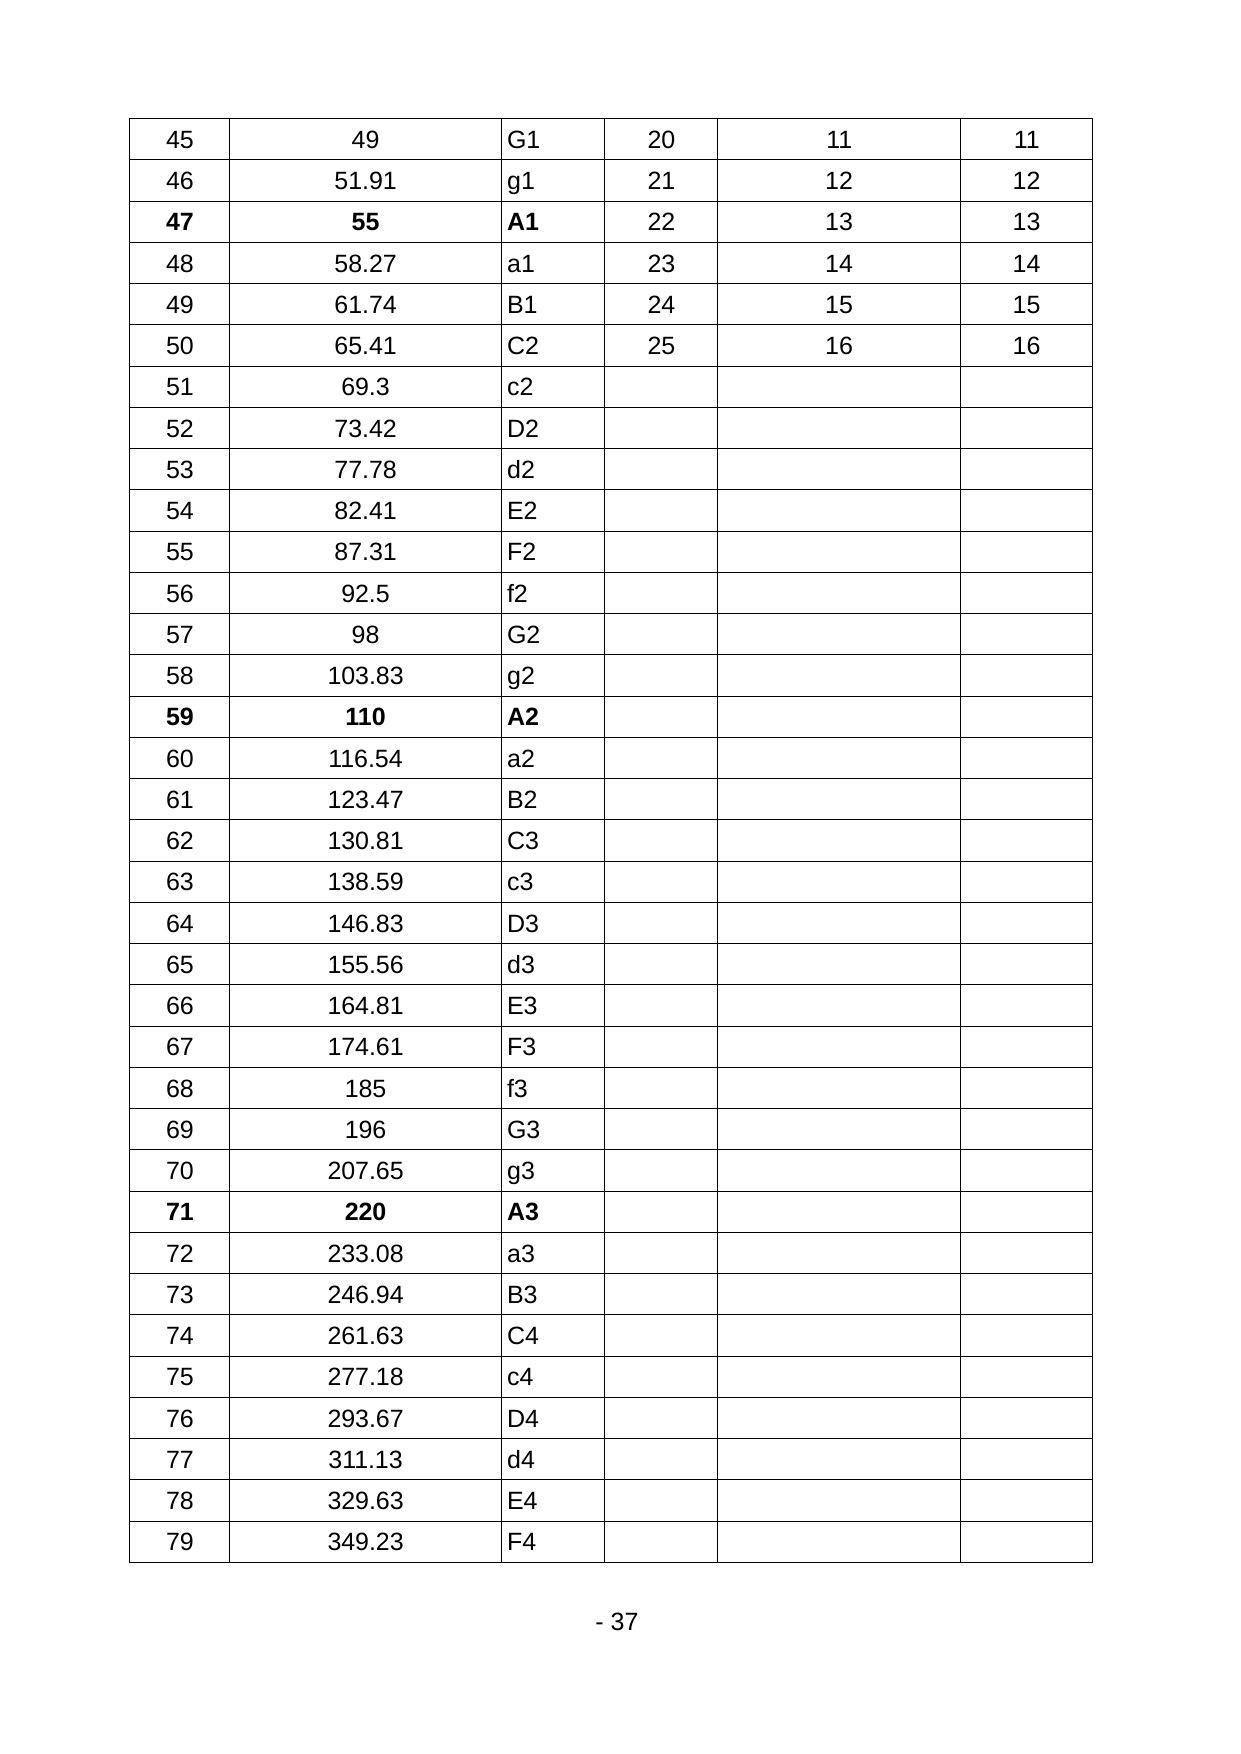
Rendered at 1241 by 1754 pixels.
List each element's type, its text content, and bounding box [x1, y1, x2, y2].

table_cell 69.3 [230, 367, 501, 407]
table_cell [718, 779, 960, 819]
table_cell 57 [130, 614, 229, 654]
table_cell 98 [230, 614, 501, 654]
table_cell G3 [502, 1109, 604, 1149]
table_cell f3 [502, 1068, 604, 1108]
table_cell [718, 408, 960, 448]
table_cell [605, 408, 717, 448]
table_cell 68 [130, 1068, 229, 1108]
table_cell [605, 490, 717, 531]
table_cell 123.47 [230, 779, 501, 819]
table_cell 22 [605, 202, 717, 242]
table_cell [605, 1233, 717, 1273]
table_cell [718, 573, 960, 613]
table_cell 174.61 [230, 1027, 501, 1067]
table_cell [961, 697, 1092, 737]
table_cell g3 [502, 1150, 604, 1191]
table_cell 116.54 [230, 738, 501, 778]
table_cell 13 [961, 202, 1092, 242]
table_cell [718, 532, 960, 572]
table_cell [961, 532, 1092, 572]
table_cell 60 [130, 738, 229, 778]
table_cell 196 [230, 1109, 501, 1149]
table_cell c3 [502, 862, 604, 902]
table_cell 49 [230, 119, 501, 159]
table_cell [718, 1398, 960, 1438]
table_cell [718, 903, 960, 943]
table_cell [718, 1068, 960, 1108]
table_cell g1 [502, 160, 604, 201]
table_cell 16 [961, 325, 1092, 366]
table_cell [718, 944, 960, 984]
table_cell 87.31 [230, 532, 501, 572]
table_cell 54 [130, 490, 229, 531]
table_cell 138.59 [230, 862, 501, 902]
table_cell [961, 1522, 1092, 1562]
table_cell 24 [605, 284, 717, 324]
table_cell 164.81 [230, 985, 501, 1026]
table_cell 13 [718, 202, 960, 242]
table_cell A2 [502, 697, 604, 737]
table_cell 55 [130, 532, 229, 572]
table_cell 62 [130, 820, 229, 861]
table_cell 12 [961, 160, 1092, 201]
table_cell 58 [130, 655, 229, 696]
table_cell [605, 1439, 717, 1479]
table_cell 65 [130, 944, 229, 984]
table_cell 11 [961, 119, 1092, 159]
table_cell [605, 1150, 717, 1191]
table_cell 78 [130, 1480, 229, 1521]
table_cell [961, 862, 1092, 902]
table_cell 329.63 [230, 1480, 501, 1521]
table_cell 56 [130, 573, 229, 613]
table_cell [605, 1315, 717, 1356]
table_cell [961, 1357, 1092, 1397]
table_cell 74 [130, 1315, 229, 1356]
table_cell B2 [502, 779, 604, 819]
table_cell c2 [502, 367, 604, 407]
table_cell [961, 367, 1092, 407]
table_cell f2 [502, 573, 604, 613]
table_cell 16 [718, 325, 960, 366]
table_cell [961, 738, 1092, 778]
table_cell 110 [230, 697, 501, 737]
table_cell [718, 820, 960, 861]
table_cell 73.42 [230, 408, 501, 448]
table_cell [605, 449, 717, 489]
table_cell [718, 1315, 960, 1356]
table_cell [718, 1357, 960, 1397]
table_cell [605, 1027, 717, 1067]
table_cell [605, 1357, 717, 1397]
table_cell [605, 655, 717, 696]
table_cell [605, 944, 717, 984]
table_cell 20 [605, 119, 717, 159]
table_cell A3 [502, 1192, 604, 1232]
table_cell [961, 573, 1092, 613]
table_cell 55 [230, 202, 501, 242]
table_cell [605, 779, 717, 819]
table_cell [961, 1315, 1092, 1356]
table_cell 11 [718, 119, 960, 159]
table_cell [605, 532, 717, 572]
table_cell [718, 367, 960, 407]
table_cell [605, 573, 717, 613]
table_cell [605, 1192, 717, 1232]
table_cell F3 [502, 1027, 604, 1067]
table_cell 76 [130, 1398, 229, 1438]
table_cell B3 [502, 1274, 604, 1314]
table_cell [718, 738, 960, 778]
table_cell C4 [502, 1315, 604, 1356]
table_cell [718, 1109, 960, 1149]
table_cell 79 [130, 1522, 229, 1562]
table_cell 277.18 [230, 1357, 501, 1397]
table_cell [718, 655, 960, 696]
table_cell [605, 862, 717, 902]
table_cell 15 [961, 284, 1092, 324]
table_cell 12 [718, 160, 960, 201]
table_cell [961, 985, 1092, 1026]
table_cell 64 [130, 903, 229, 943]
table_cell G1 [502, 119, 604, 159]
table_cell 53 [130, 449, 229, 489]
table_cell [961, 1027, 1092, 1067]
table_cell d4 [502, 1439, 604, 1479]
table_cell D4 [502, 1398, 604, 1438]
table_cell a1 [502, 243, 604, 283]
table_cell 75 [130, 1357, 229, 1397]
table_cell [718, 1027, 960, 1067]
table_cell [605, 1068, 717, 1108]
table_cell E4 [502, 1480, 604, 1521]
table_cell 61 [130, 779, 229, 819]
table_cell 103.83 [230, 655, 501, 696]
table_cell 59 [130, 697, 229, 737]
table_cell 185 [230, 1068, 501, 1108]
table_cell A1 [502, 202, 604, 242]
table_cell [961, 1109, 1092, 1149]
table_cell [605, 1274, 717, 1314]
table_cell [961, 1068, 1092, 1108]
table_cell [718, 985, 960, 1026]
table_cell G2 [502, 614, 604, 654]
table_cell [718, 1480, 960, 1521]
table_cell 130.81 [230, 820, 501, 861]
table_cell 349.23 [230, 1522, 501, 1562]
table_cell 15 [718, 284, 960, 324]
table_cell 51 [130, 367, 229, 407]
table_cell 70 [130, 1150, 229, 1191]
table_cell 207.65 [230, 1150, 501, 1191]
table_cell a2 [502, 738, 604, 778]
table_cell 14 [718, 243, 960, 283]
table_cell 67 [130, 1027, 229, 1067]
table_cell [718, 1150, 960, 1191]
table_cell 25 [605, 325, 717, 366]
table_cell 61.74 [230, 284, 501, 324]
table_cell 46 [130, 160, 229, 201]
table_cell 233.08 [230, 1233, 501, 1273]
table_cell D2 [502, 408, 604, 448]
table_cell [961, 1192, 1092, 1232]
table_cell d3 [502, 944, 604, 984]
table_cell [961, 1480, 1092, 1521]
table_cell 69 [130, 1109, 229, 1149]
table_cell C2 [502, 325, 604, 366]
table_cell [961, 490, 1092, 531]
table_cell 261.63 [230, 1315, 501, 1356]
table_cell B1 [502, 284, 604, 324]
table_cell C3 [502, 820, 604, 861]
table_cell [961, 408, 1092, 448]
table_cell [605, 1398, 717, 1438]
table_cell 48 [130, 243, 229, 283]
table_cell [961, 449, 1092, 489]
table_cell 77 [130, 1439, 229, 1479]
table_cell 77.78 [230, 449, 501, 489]
table_cell [605, 1480, 717, 1521]
table_cell [605, 1522, 717, 1562]
table_cell 73 [130, 1274, 229, 1314]
table_cell [718, 1522, 960, 1562]
table_cell 51.91 [230, 160, 501, 201]
table_cell [605, 738, 717, 778]
table_cell [718, 1274, 960, 1314]
table_cell [718, 614, 960, 654]
table_cell [961, 1150, 1092, 1191]
table_cell 65.41 [230, 325, 501, 366]
table_cell [718, 862, 960, 902]
table_cell 92.5 [230, 573, 501, 613]
table_cell 49 [130, 284, 229, 324]
table_cell [605, 697, 717, 737]
table_cell E2 [502, 490, 604, 531]
table_cell [605, 985, 717, 1026]
table_cell E3 [502, 985, 604, 1026]
table_cell [605, 1109, 717, 1149]
table_cell [718, 1439, 960, 1479]
table_cell 146.83 [230, 903, 501, 943]
table_cell 66 [130, 985, 229, 1026]
table_cell [718, 449, 960, 489]
table_cell 82.41 [230, 490, 501, 531]
table_cell 71 [130, 1192, 229, 1232]
table_cell [605, 903, 717, 943]
table_cell [605, 820, 717, 861]
table_cell 63 [130, 862, 229, 902]
table_cell [605, 367, 717, 407]
table_cell F2 [502, 532, 604, 572]
table_cell a3 [502, 1233, 604, 1273]
table_cell [961, 1439, 1092, 1479]
table_cell 246.94 [230, 1274, 501, 1314]
table_cell 220 [230, 1192, 501, 1232]
table_cell [718, 697, 960, 737]
table_cell F4 [502, 1522, 604, 1562]
table_cell [961, 614, 1092, 654]
table_cell 155.56 [230, 944, 501, 984]
table_cell d2 [502, 449, 604, 489]
table_cell 45 [130, 119, 229, 159]
table_cell 21 [605, 160, 717, 201]
table_cell [961, 903, 1092, 943]
table_cell 52 [130, 408, 229, 448]
table_cell D3 [502, 903, 604, 943]
table_cell [961, 779, 1092, 819]
table_cell 58.27 [230, 243, 501, 283]
table_cell 50 [130, 325, 229, 366]
table_cell [961, 1274, 1092, 1314]
table_cell 311.13 [230, 1439, 501, 1479]
table_cell 293.67 [230, 1398, 501, 1438]
table_cell [718, 490, 960, 531]
table_cell [961, 1233, 1092, 1273]
table_cell [718, 1192, 960, 1232]
table_cell g2 [502, 655, 604, 696]
table_cell 47 [130, 202, 229, 242]
table_cell [961, 655, 1092, 696]
table_cell [605, 614, 717, 654]
table_cell 14 [961, 243, 1092, 283]
table_cell [961, 1398, 1092, 1438]
table_cell [961, 944, 1092, 984]
table_cell c4 [502, 1357, 604, 1397]
table_cell 72 [130, 1233, 229, 1273]
table_cell [718, 1233, 960, 1273]
table_cell [961, 820, 1092, 861]
table_cell 23 [605, 243, 717, 283]
